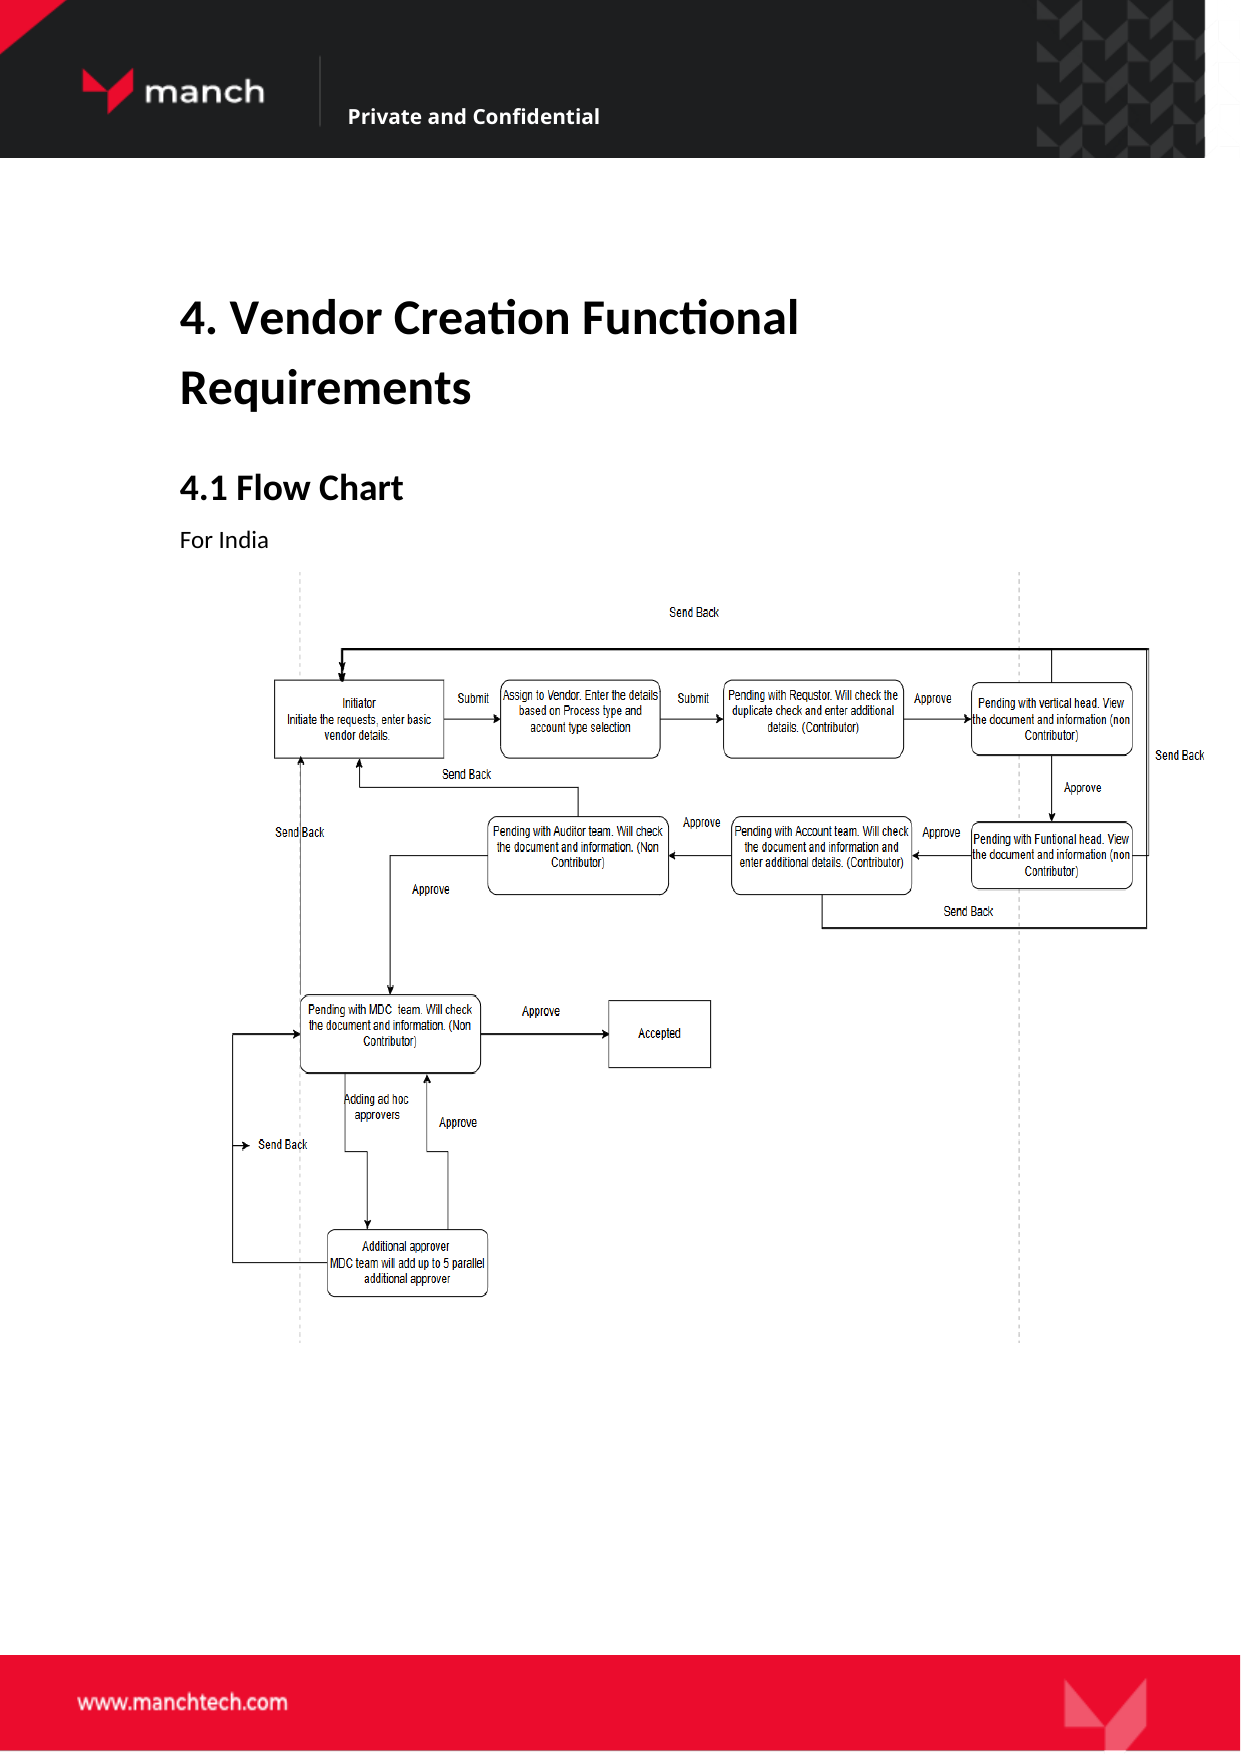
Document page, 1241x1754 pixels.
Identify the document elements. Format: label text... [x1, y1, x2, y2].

text For India [179, 525, 1090, 555]
subtitle 4.1 Flow Chart [179, 464, 1090, 509]
subtitle 4. Vendor Creation Functional Requirements [179, 286, 1090, 417]
picture [0, 1655, 1241, 1754]
picture [179, 572, 1241, 1343]
picture [0, 0, 1241, 158]
